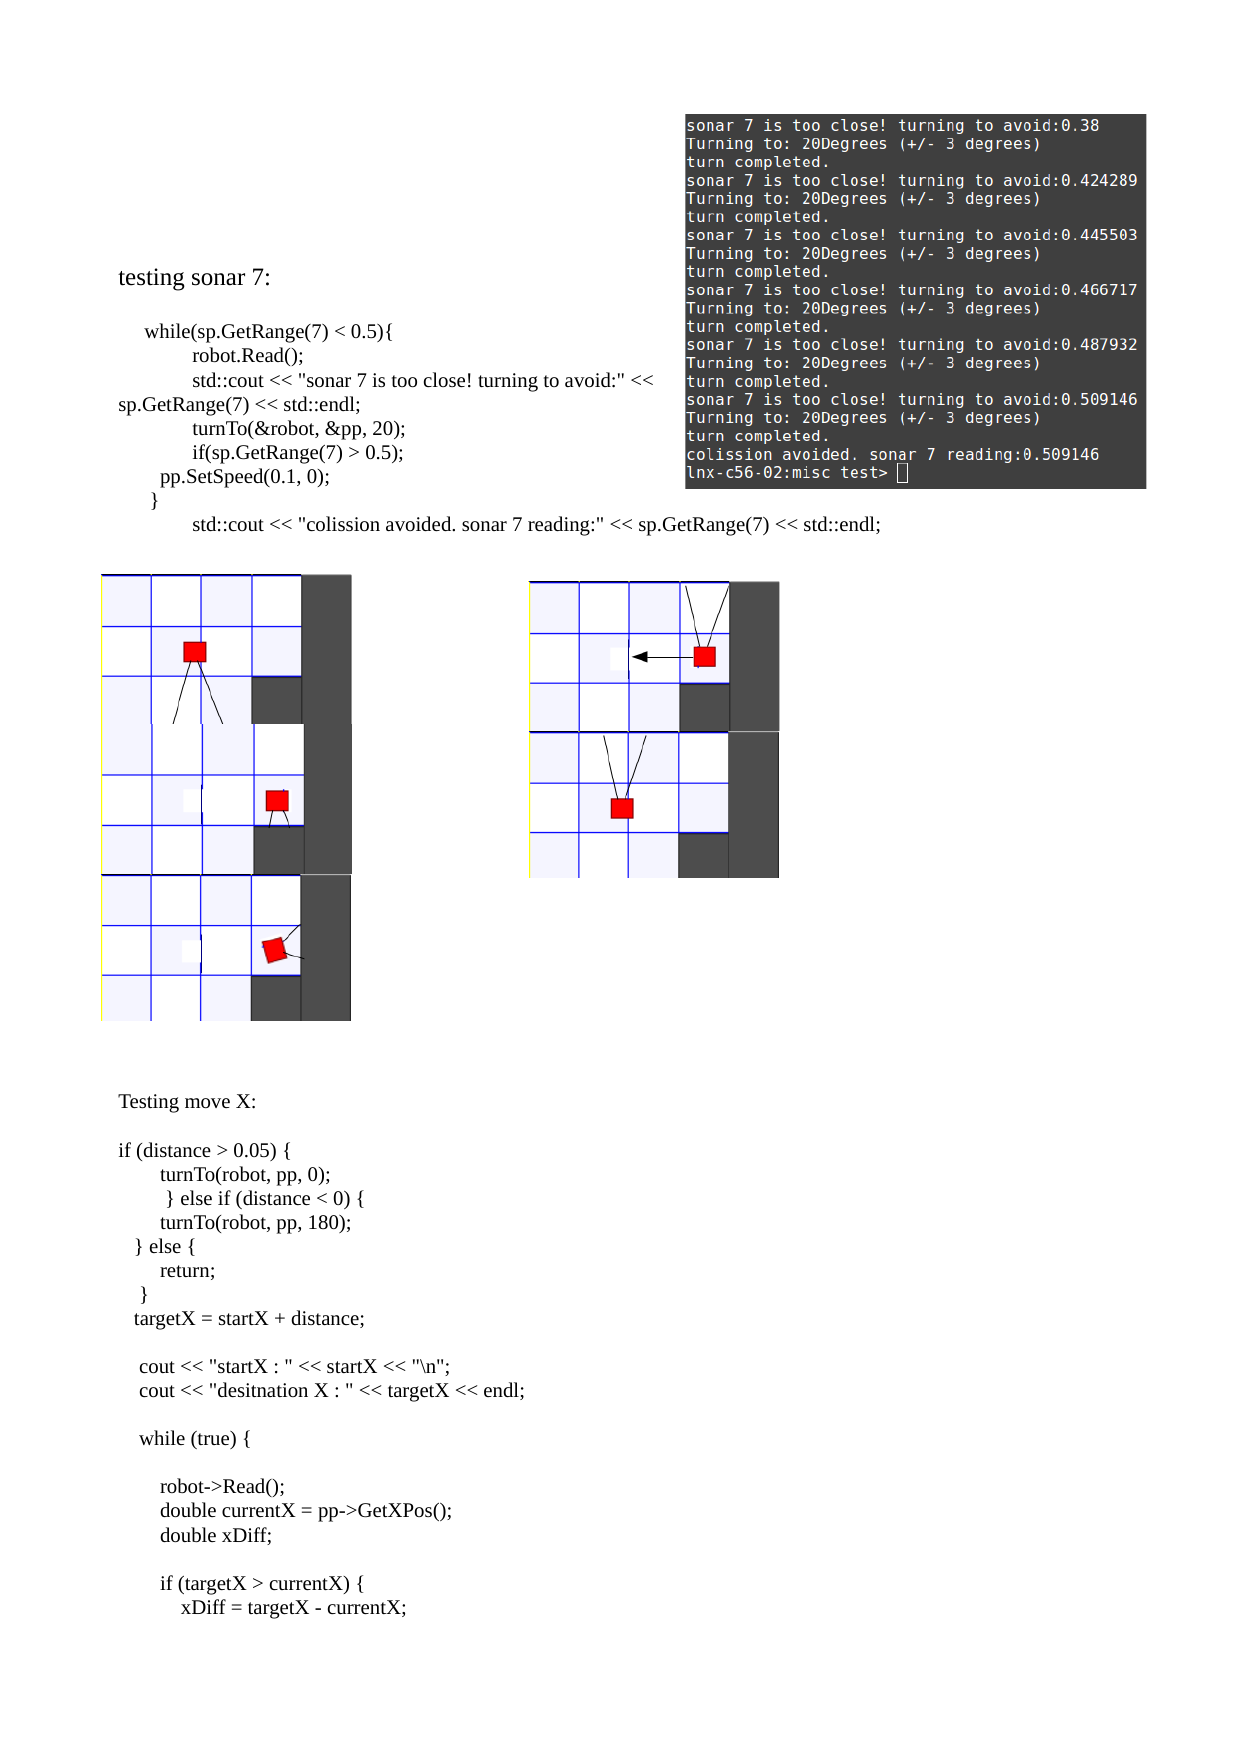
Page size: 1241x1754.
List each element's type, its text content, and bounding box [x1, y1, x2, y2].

text xDiff = targetX - currentX; [118, 1595, 1122, 1619]
text targetX = startX + distance; [118, 1306, 1122, 1330]
text } else if (distance < 0) { [118, 1186, 1122, 1210]
text double currentX = pp->GetXPos(); [118, 1498, 1122, 1522]
text turnTo(&robot, &pp, 20); [118, 416, 685, 440]
text testing sonar 7: [118, 262, 685, 291]
text if(sp.GetRange(7) > 0.5); [118, 440, 685, 464]
text } else { [118, 1234, 1122, 1258]
text while(sp.GetRange(7) < 0.5){ [118, 319, 685, 343]
text if (distance > 0.05) { [118, 1137, 1122, 1162]
text return; [118, 1258, 1122, 1282]
text } [118, 1282, 1122, 1306]
picture [685, 114, 1147, 489]
text std::cout << "colission avoided. sonar 7 reading:" << sp.GetRange(7) << std::endl; [118, 512, 1122, 536]
text Testing move X: [118, 1089, 1122, 1113]
text turnTo(robot, pp, 180); [118, 1210, 1122, 1234]
text pp.SetSpeed(0.1, 0); [118, 464, 685, 488]
text if (targetX > currentX) { [118, 1571, 1122, 1595]
text cout << "desitnation X : " << targetX << endl; [118, 1378, 1122, 1402]
text robot.Read(); [118, 343, 685, 367]
text robot->Read(); [118, 1474, 1122, 1498]
text } [118, 488, 1122, 512]
picture [523, 581, 780, 878]
text cout << "startX : " << startX << "\n"; [118, 1354, 1122, 1378]
text while (true) { [118, 1426, 1122, 1450]
text std::cout << "sonar 7 is too close! turning to avoid:" << sp.GetRange(7) << std::endl; [118, 367, 685, 416]
text turnTo(robot, pp, 0); [118, 1162, 1122, 1186]
picture [100, 574, 352, 1021]
text double xDiff; [118, 1522, 1122, 1547]
